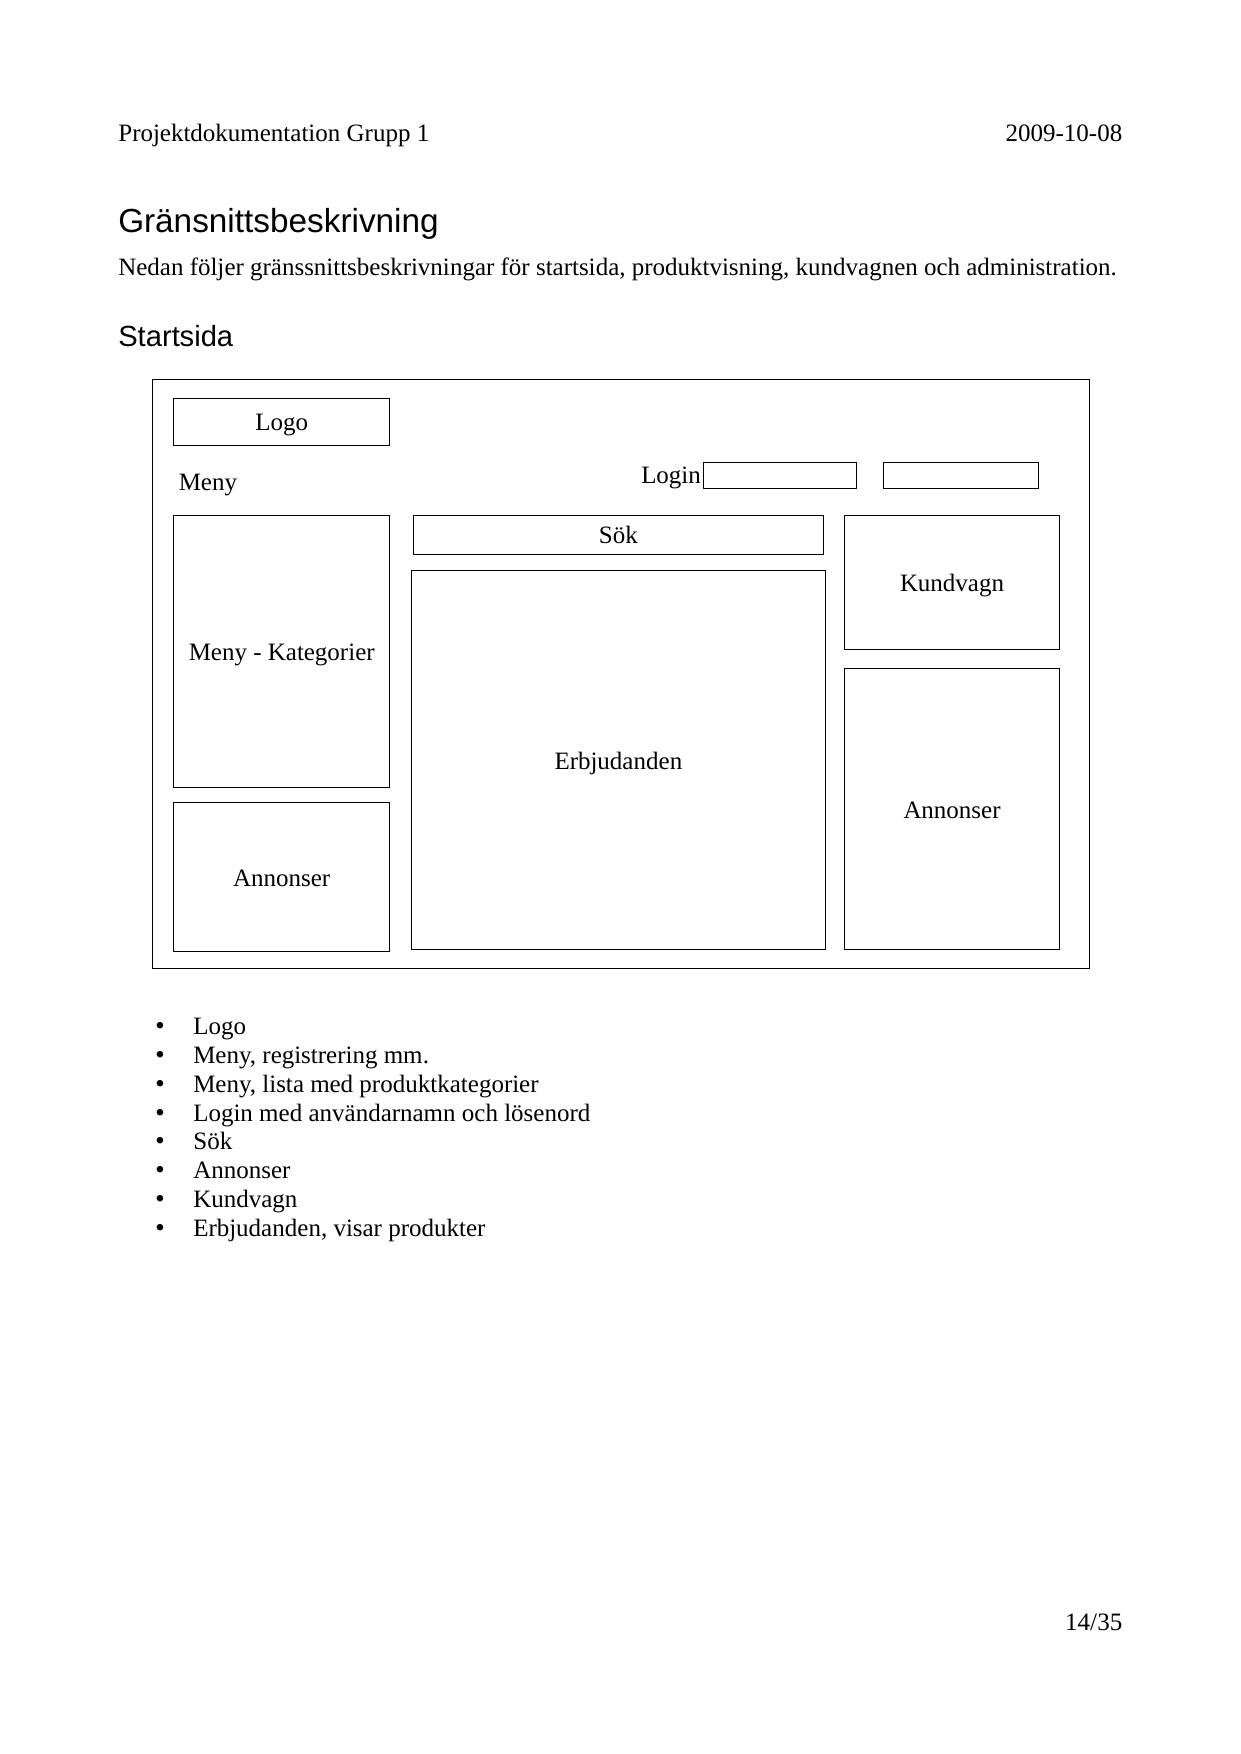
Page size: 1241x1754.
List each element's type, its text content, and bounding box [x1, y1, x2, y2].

subtitle Startsida [118, 318, 1122, 352]
list Login med användarnamn och lösenord [156, 1098, 1122, 1126]
list Annonser [156, 1155, 1122, 1184]
text Nedan följer gränssnittsbeskrivningar för startsida, produktvisning, kundvagnen och administration. [118, 252, 1122, 281]
list Meny, lista med produktkategorier [156, 1069, 1122, 1098]
list Sök [156, 1126, 1122, 1155]
list Erbjudanden, visar produkter [156, 1213, 1122, 1241]
list Logo [156, 1011, 1122, 1040]
list Meny, registrering mm. [156, 1040, 1122, 1069]
list Kundvagn [156, 1184, 1122, 1213]
subtitle Gränsnittsbeskrivning [118, 201, 1122, 240]
